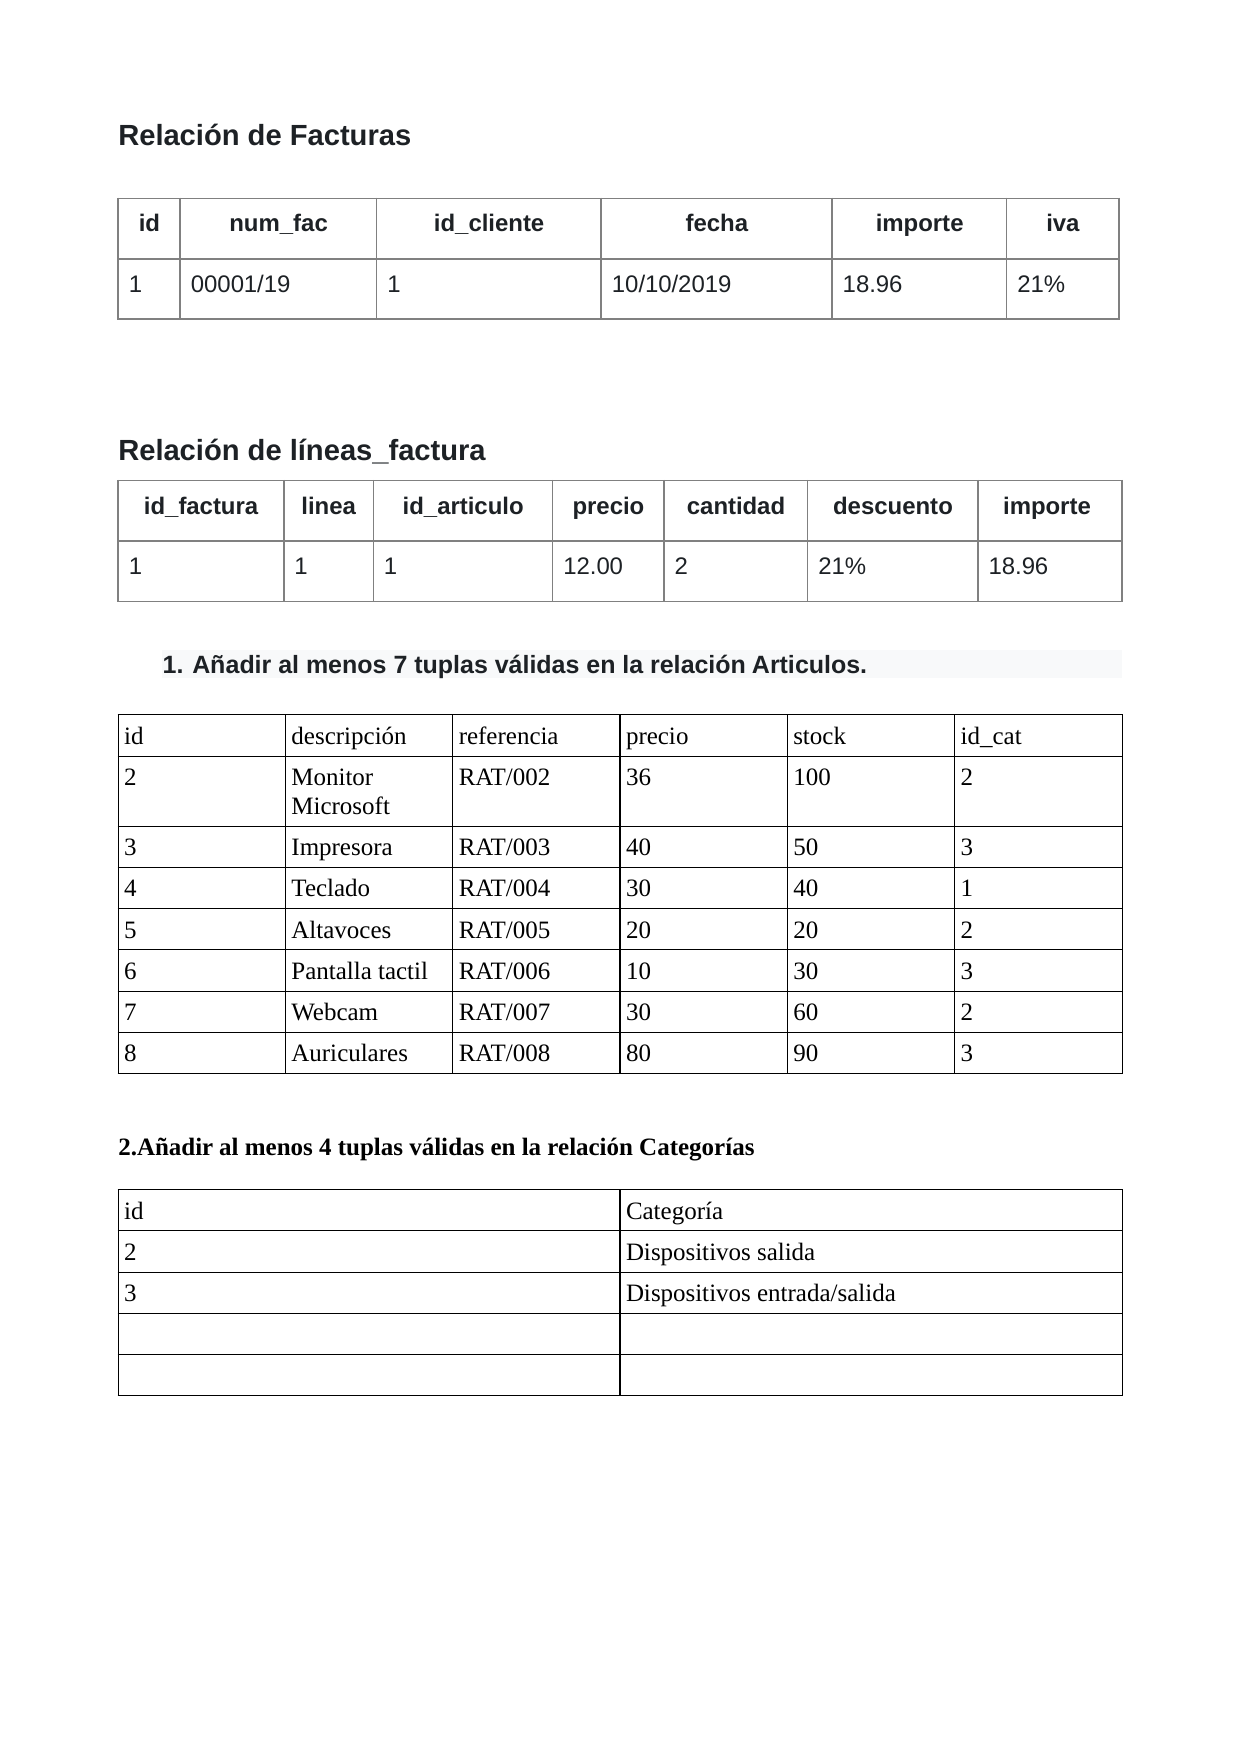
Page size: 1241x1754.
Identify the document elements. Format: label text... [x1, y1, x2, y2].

table_cell 1 [119, 542, 283, 601]
text Relación de líneas_factura [118, 433, 1122, 467]
table_cell RAT/005 [453, 909, 619, 949]
table_header precio [553, 481, 663, 540]
table_cell 2 [955, 992, 1122, 1032]
table_cell 30 [621, 868, 787, 908]
table_cell RAT/007 [453, 992, 619, 1032]
table_header stock [788, 715, 954, 756]
table_cell [621, 1355, 1122, 1395]
table_cell 3 [955, 950, 1122, 991]
table_cell 5 [119, 909, 285, 949]
table_cell [621, 1314, 1122, 1354]
table_cell 1 [955, 868, 1122, 908]
table_cell Impresora [286, 827, 452, 867]
table_cell 2 [119, 1231, 619, 1272]
table_cell 40 [621, 827, 787, 867]
table_cell RAT/003 [453, 827, 619, 867]
table_cell 80 [621, 1033, 787, 1073]
table_cell 8 [119, 1033, 285, 1073]
table_cell Teclado [286, 868, 452, 908]
table_cell Dispositivos salida [621, 1231, 1122, 1272]
table_cell 36 [621, 757, 787, 826]
table_cell 1 [119, 260, 179, 318]
table_cell 7 [119, 992, 285, 1032]
table_header id [119, 199, 179, 258]
table_header id [119, 1190, 619, 1230]
table_header id_cat [955, 715, 1122, 756]
table_header cantidad [665, 481, 807, 540]
table_cell 4 [119, 868, 285, 908]
table_cell 60 [788, 992, 954, 1032]
table_cell 18.96 [833, 260, 1006, 318]
table_cell 50 [788, 827, 954, 867]
table_cell [119, 1355, 619, 1395]
table_cell 20 [788, 909, 954, 949]
table_cell 30 [621, 992, 787, 1032]
table_cell Monitor Microsoft [286, 757, 452, 826]
table_cell 2 [955, 757, 1122, 826]
table_cell 1 [285, 542, 373, 601]
table_cell 18.96 [979, 542, 1121, 601]
table_header fecha [602, 199, 831, 258]
text 2.Añadir al menos 4 tuplas válidas en la relación Categorías [118, 1132, 1122, 1160]
table_cell Altavoces [286, 909, 452, 949]
table_cell 2 [955, 909, 1122, 949]
table_cell 3 [955, 827, 1122, 867]
table_cell 90 [788, 1033, 954, 1073]
table_header importe [833, 199, 1006, 258]
table_cell [119, 1314, 619, 1354]
table_cell 20 [621, 909, 787, 949]
table_cell RAT/008 [453, 1033, 619, 1073]
table_cell 6 [119, 950, 285, 991]
table_cell 3 [119, 1273, 619, 1313]
table_cell Auriculares [286, 1033, 452, 1073]
table_header referencia [453, 715, 619, 756]
table_cell 30 [788, 950, 954, 991]
table_header id_cliente [377, 199, 600, 258]
list Añadir al menos 7 tuplas válidas en la relación Articulos. [162, 650, 1122, 678]
table_cell 40 [788, 868, 954, 908]
table_cell 3 [119, 827, 285, 867]
table_cell RAT/004 [453, 868, 619, 908]
table_header iva [1007, 199, 1118, 258]
table_header descripción [286, 715, 452, 756]
table_cell Pantalla tactil [286, 950, 452, 991]
table_header id_articulo [374, 481, 552, 540]
text Relación de Facturas [118, 118, 1122, 152]
table_cell 21% [808, 542, 977, 601]
table_header id_factura [119, 481, 283, 540]
table_header importe [979, 481, 1121, 540]
table_header descuento [808, 481, 977, 540]
table_cell 10/10/2019 [602, 260, 831, 318]
table_cell Webcam [286, 992, 452, 1032]
table_header num_fac [181, 199, 376, 258]
table_cell 2 [665, 542, 807, 601]
table_cell RAT/002 [453, 757, 619, 826]
table_cell RAT/006 [453, 950, 619, 991]
table_cell 2 [119, 757, 285, 826]
table_header Categoría [621, 1190, 1122, 1230]
table_cell 00001/19 [181, 260, 376, 318]
table_cell 3 [955, 1033, 1122, 1073]
table_header precio [621, 715, 787, 756]
table_cell Dispositivos entrada/salida [621, 1273, 1122, 1313]
table_cell 12.00 [553, 542, 663, 601]
table_cell 100 [788, 757, 954, 826]
table_cell 10 [621, 950, 787, 991]
table_header linea [285, 481, 373, 540]
table_cell 21% [1007, 260, 1118, 318]
table_header id [119, 715, 285, 756]
table_cell 1 [374, 542, 552, 601]
table_cell 1 [377, 260, 600, 318]
